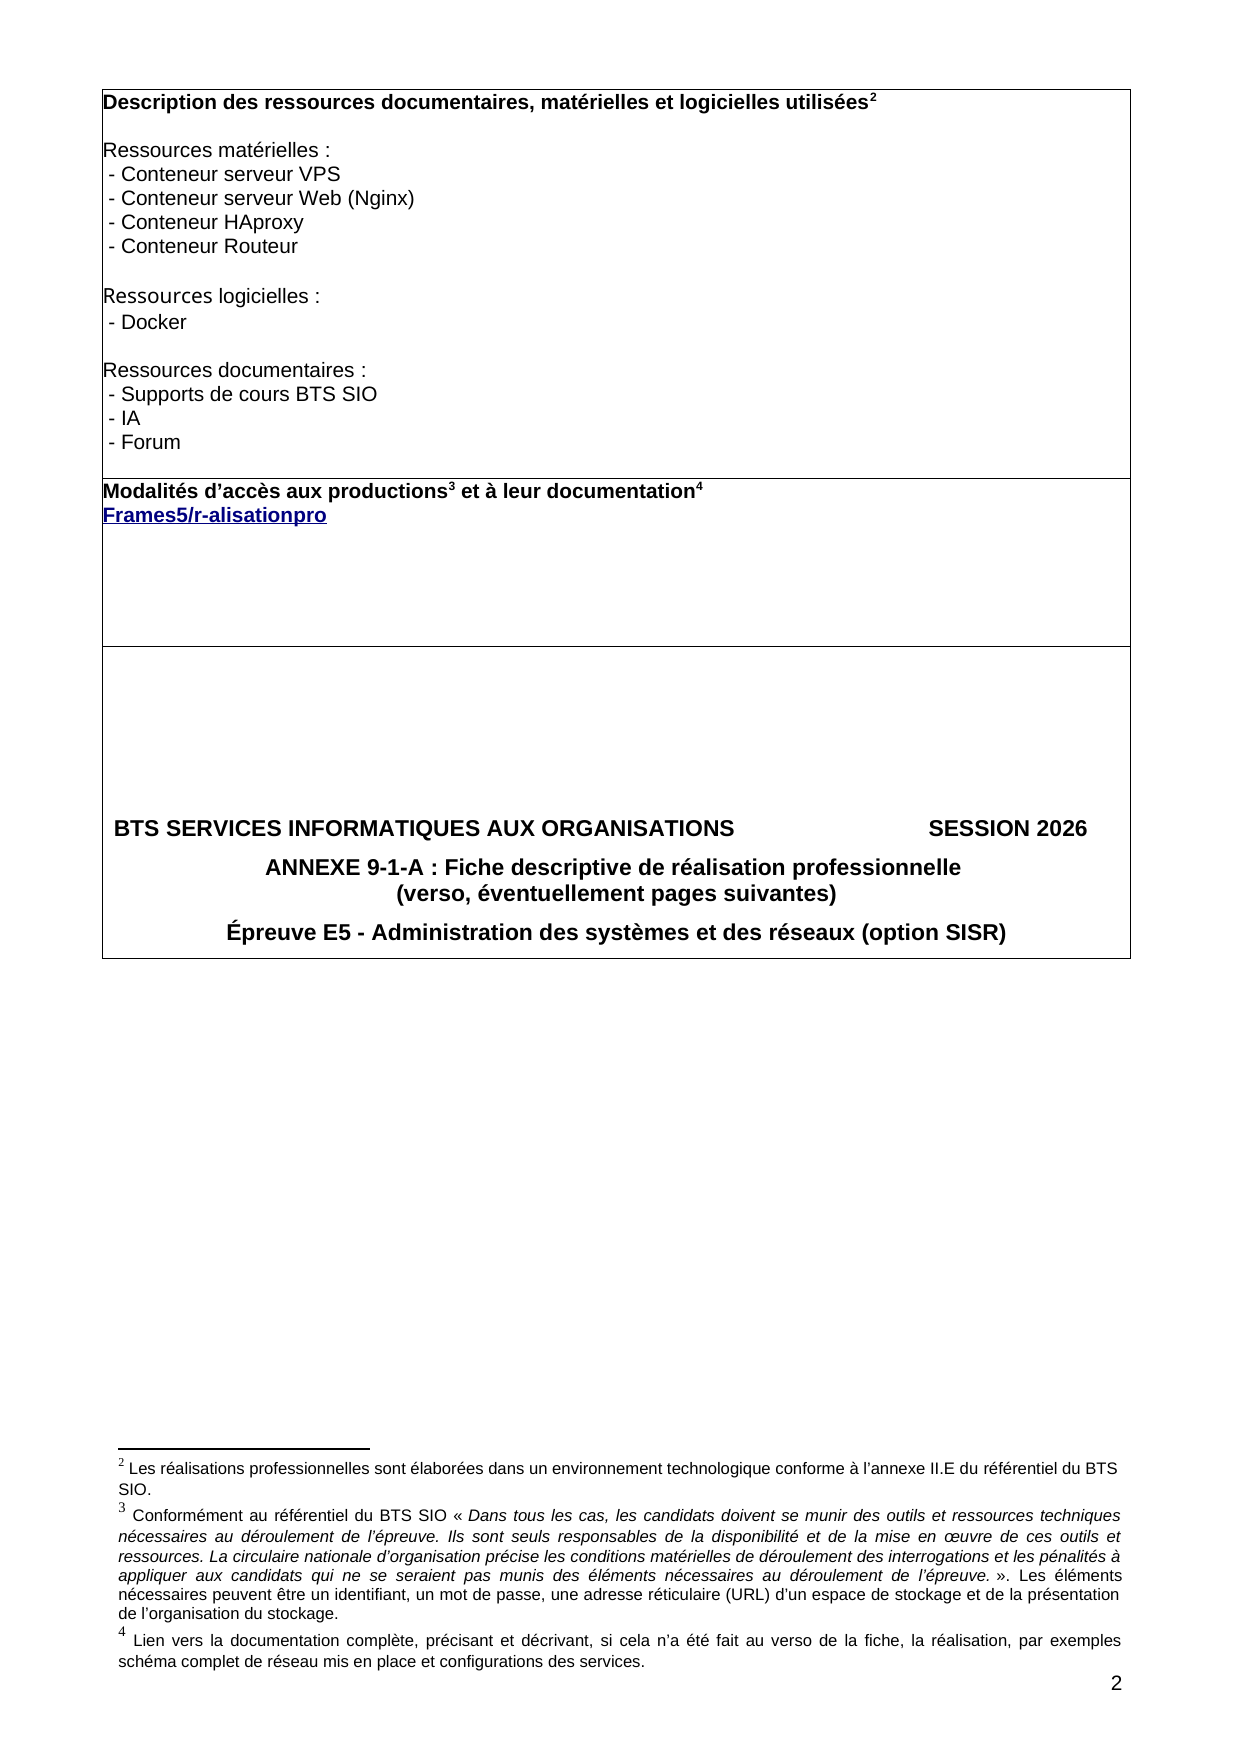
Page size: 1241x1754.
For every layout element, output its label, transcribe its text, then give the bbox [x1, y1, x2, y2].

table_cell BTS Services informatiques aux organisations SESSION 2026 ANNEXE 9-1-A : Fiche descriptive de réalisation professionnelle (verso, éventuellement pages suivantes) Épreuve E5 - Administration des systèmes et des réseaux (option SISR) [103, 647, 1130, 958]
table_cell Description des ressources documentaires, matérielles et logicielles utilisées Ressources matérielles : - Conteneur serveur VPS - Conteneur serveur Web (Nginx) - Conteneur HAproxy - Conteneur Routeur Ressources logicielles : - Docker Ressources documentaires : - Supports de cours BTS SIO - IA - Forum [103, 90, 1130, 477]
table_cell Modalités d’accès aux productions et à leur documentation Frames5/r-alisationpro [103, 479, 1130, 646]
